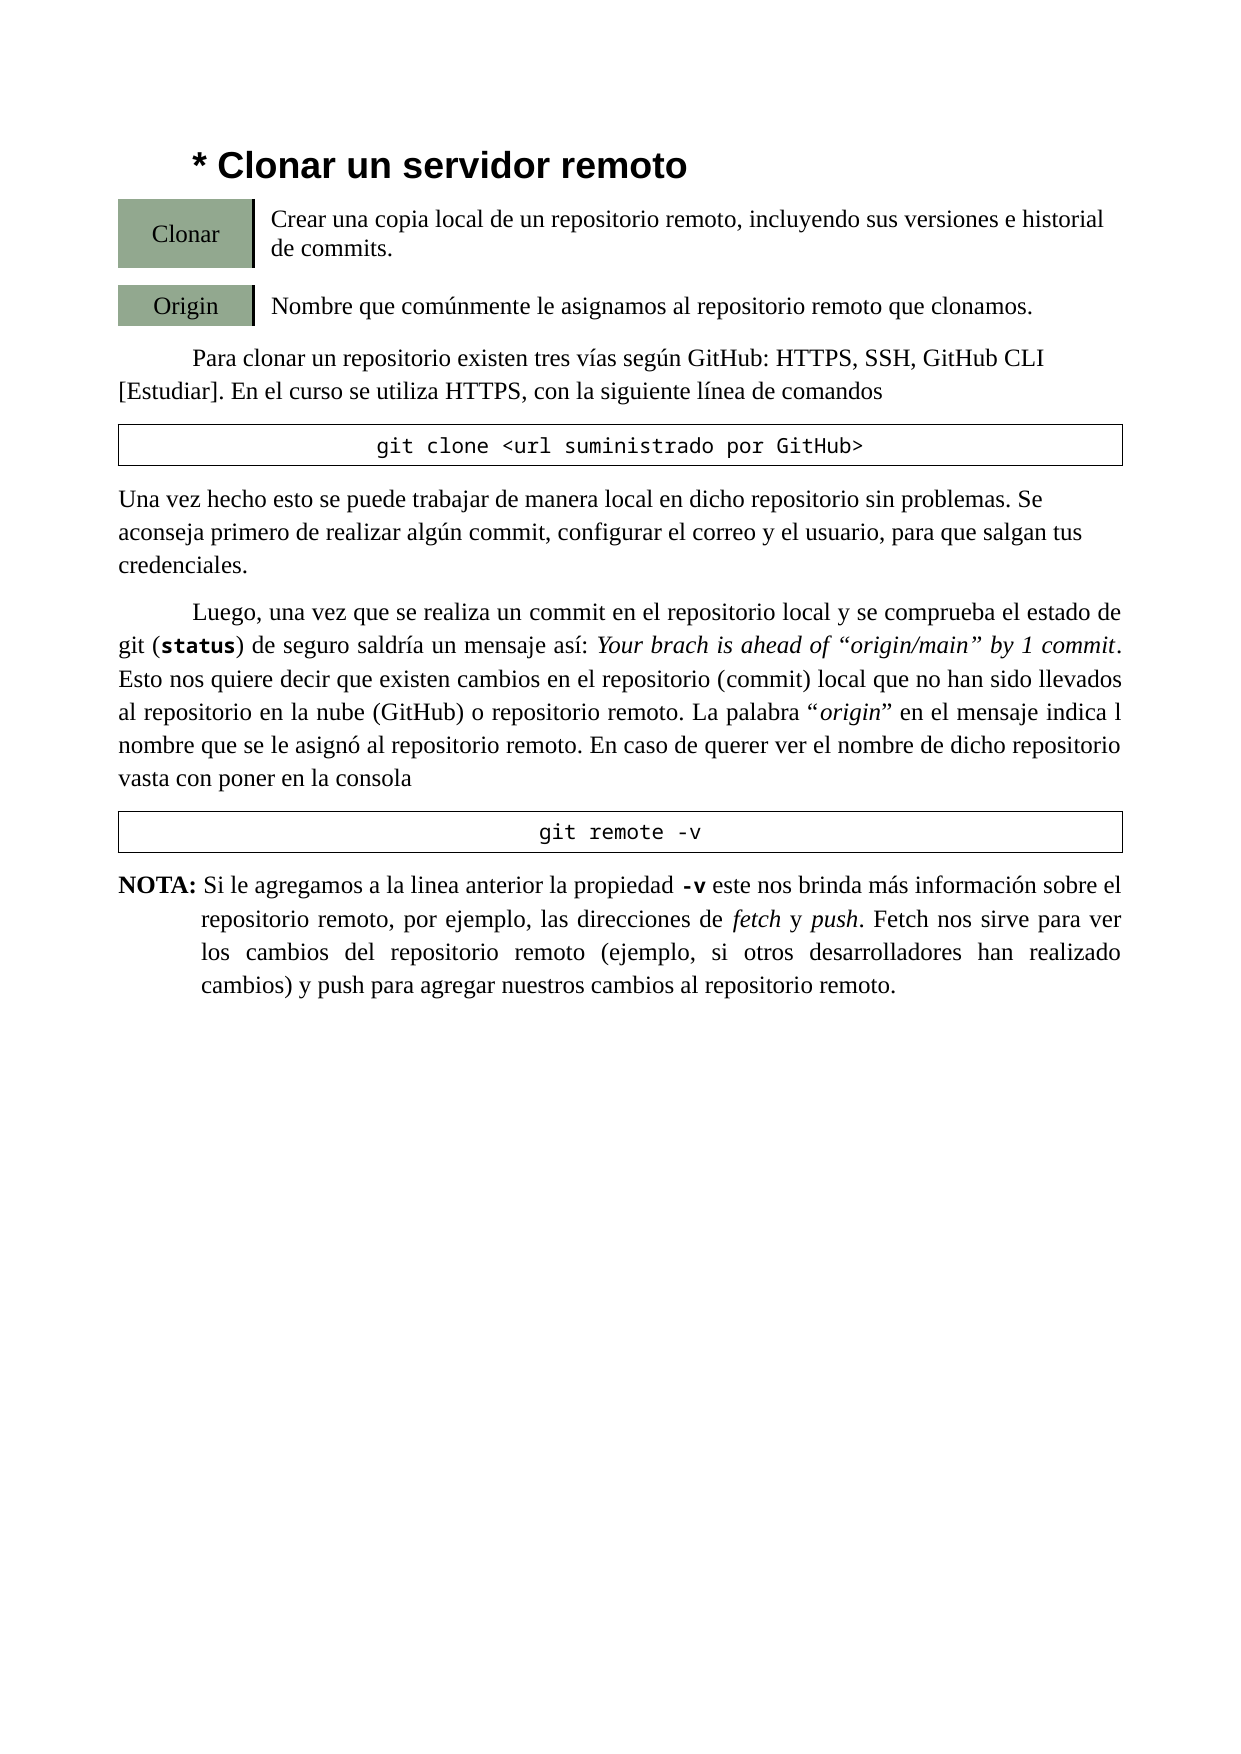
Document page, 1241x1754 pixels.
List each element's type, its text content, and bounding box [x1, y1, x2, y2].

table_header Nombre que comúnmente le asignamos al repositorio remoto que clonamos. [255, 285, 1122, 326]
table_header Origin [118, 285, 252, 326]
subtitle * Clonar un servidor remoto [118, 143, 1122, 186]
table_header Clonar [118, 199, 252, 268]
text Luego, una vez que se realiza un commit en el repositorio local y se comprueba el estado de git (status) de seguro saldría un mensaje así: Your brach is ahead of “origin/main” by 1 commit. Esto nos quiere decir que existen cambios en el repositorio (commit) local que no han sido llevados al repositorio en la nube (GitHub) o repositorio remoto. La palabra “origin” en el mensaje indica l nombre que se le asignó al repositorio remoto. En caso de querer ver el nombre de dicho repositorio vasta con poner en la consola [118, 597, 1122, 792]
table_header git remote -v [119, 812, 1122, 852]
table_header Crear una copia local de un repositorio remoto, incluyendo sus versiones e historial de commits. [255, 199, 1122, 268]
text Una vez hecho esto se puede trabajar de manera local en dicho repositorio sin problemas. Se aconseja primero de realizar algún commit, configurar el correo y el usuario, para que salgan tus credenciales. [118, 484, 1122, 578]
table_header git clone <url suministrado por GitHub> [119, 425, 1122, 465]
text NOTA: Si le agregamos a la linea anterior la propiedad -v este nos brinda más información sobre el repositorio remoto, por ejemplo, las direcciones de fetch y push. Fetch nos sirve para ver los cambios del repositorio remoto (ejemplo, si otros desarrolladores han realizado cambios) y push para agregar nuestros cambios al repositorio remoto. [118, 870, 1122, 999]
text Para clonar un repositorio existen tres vías según GitHub: HTTPS, SSH, GitHub CLI [Estudiar]. En el curso se utiliza HTTPS, con la siguiente línea de comandos [118, 343, 1122, 405]
